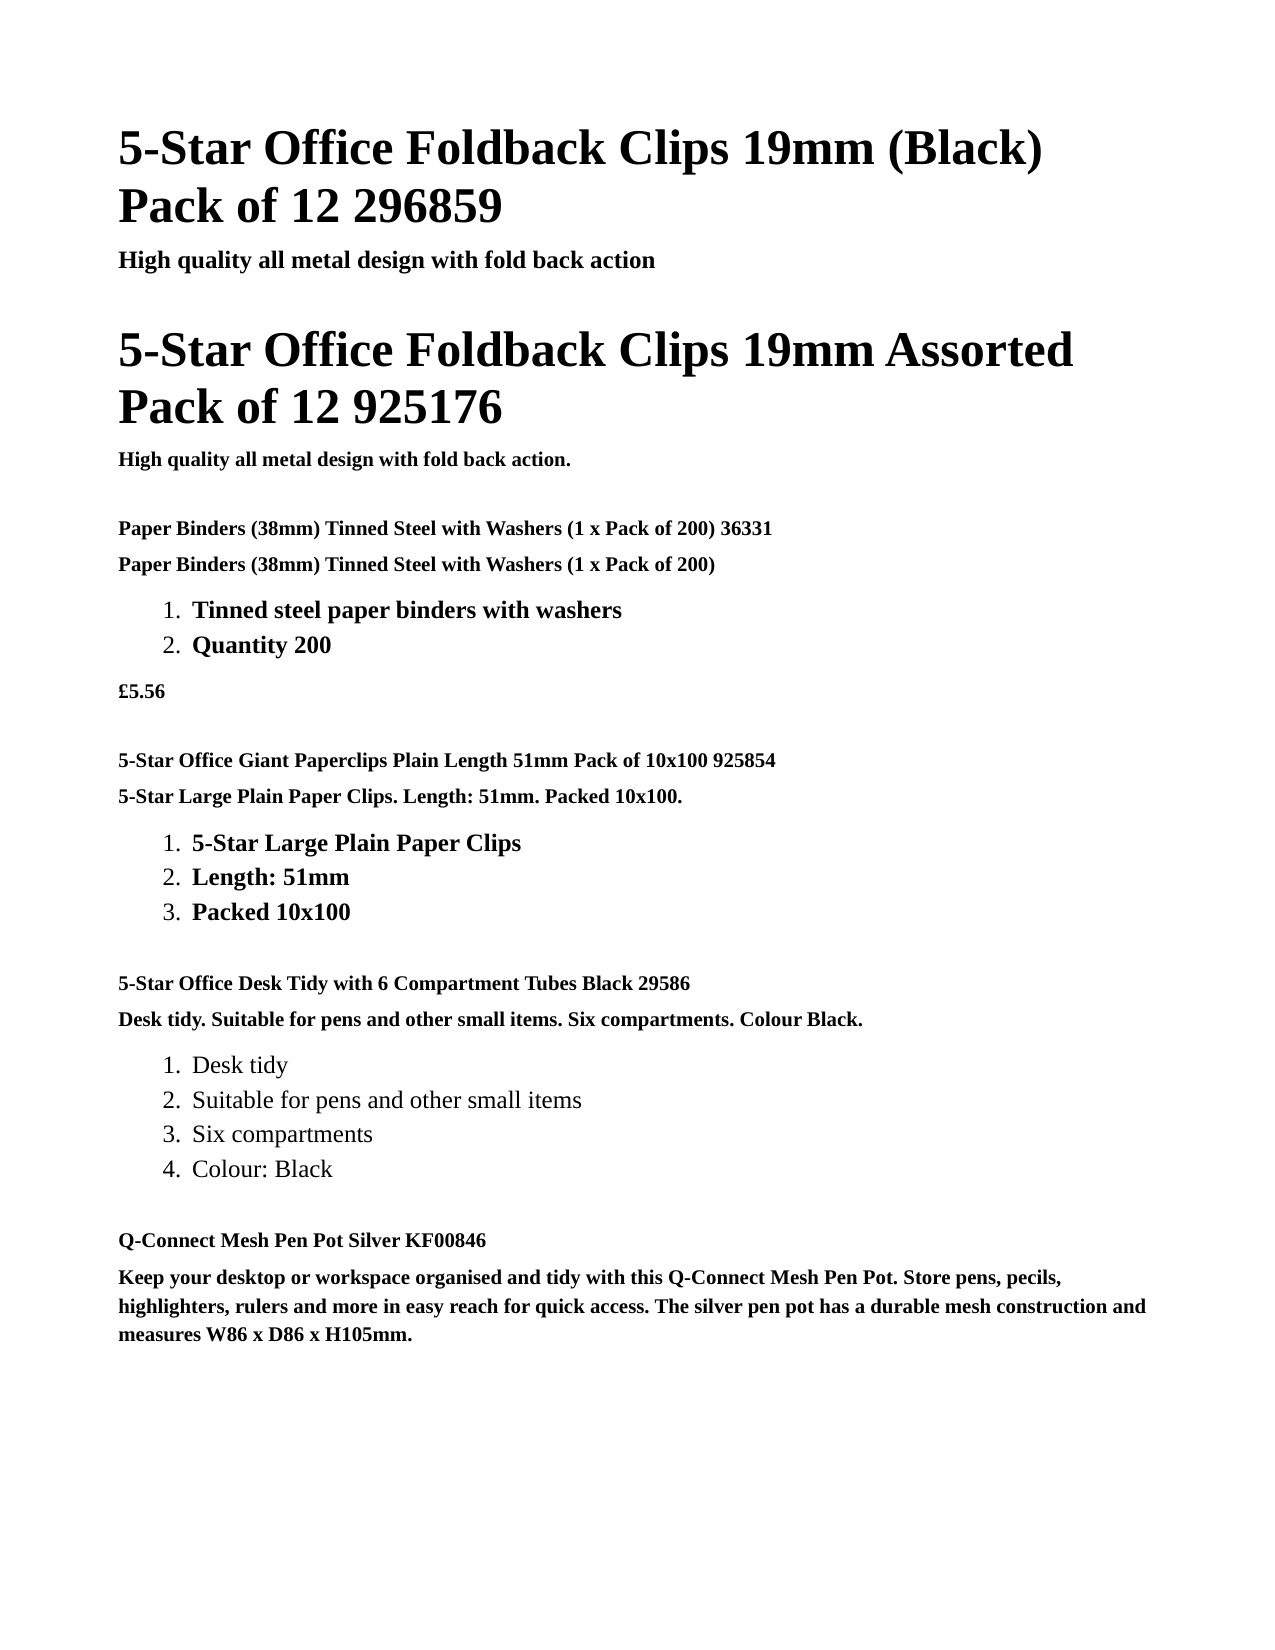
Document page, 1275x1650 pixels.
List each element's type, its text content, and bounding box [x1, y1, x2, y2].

text Paper Binders (38mm) Tinned Steel with Washers (1 x Pack of 200) [118, 552, 1157, 576]
list 5-Star Large Plain Paper Clips [162, 828, 1157, 856]
text 5-Star Large Plain Paper Clips. Length: 51mm. Packed 10x100. [118, 784, 1157, 808]
text High quality all metal design with fold back action [118, 246, 1157, 274]
list Packed 10x100 [162, 897, 1157, 925]
subtitle 5-Star Office Foldback Clips 19mm (Black) Pack of 12 296859 [118, 118, 1157, 233]
subtitle 5-Star Office Desk Tidy with 6 Compartment Tubes Black 29586 [118, 971, 1157, 995]
list Quantity 200 [162, 630, 1157, 659]
list Suitable for pens and other small items [162, 1085, 1157, 1114]
list Colour: Black [162, 1154, 1157, 1183]
list Length: 51mm [162, 862, 1157, 891]
subtitle 5-Star Office Foldback Clips 19mm Assorted Pack of 12 925176 [118, 320, 1157, 435]
list Tinned steel paper binders with washers [162, 596, 1157, 624]
list Desk tidy [162, 1051, 1157, 1079]
subtitle Q-Connect Mesh Pen Pot Silver KF00846 [118, 1228, 1157, 1252]
text Desk tidy. Suitable for pens and other small items. Six compartments. Colour Black. [118, 1007, 1157, 1031]
list Six compartments [162, 1119, 1157, 1148]
subtitle 5-Star Office Giant Paperclips Plain Length 51mm Pack of 10x100 925854 [118, 748, 1157, 772]
text £5.56 [118, 679, 1157, 703]
text Keep your desktop or workspace organised and tidy with this Q-Connect Mesh Pen Pot. Store pens, pecils, highlighters, rulers and more in easy reach for quick access. The silver pen pot has a durable mesh construction and measures W86 x D86 x H105mm. [118, 1265, 1157, 1346]
subtitle Paper Binders (38mm) Tinned Steel with Washers (1 x Pack of 200) 36331 [118, 516, 1157, 540]
text High quality all metal design with fold back action. [118, 447, 1157, 471]
